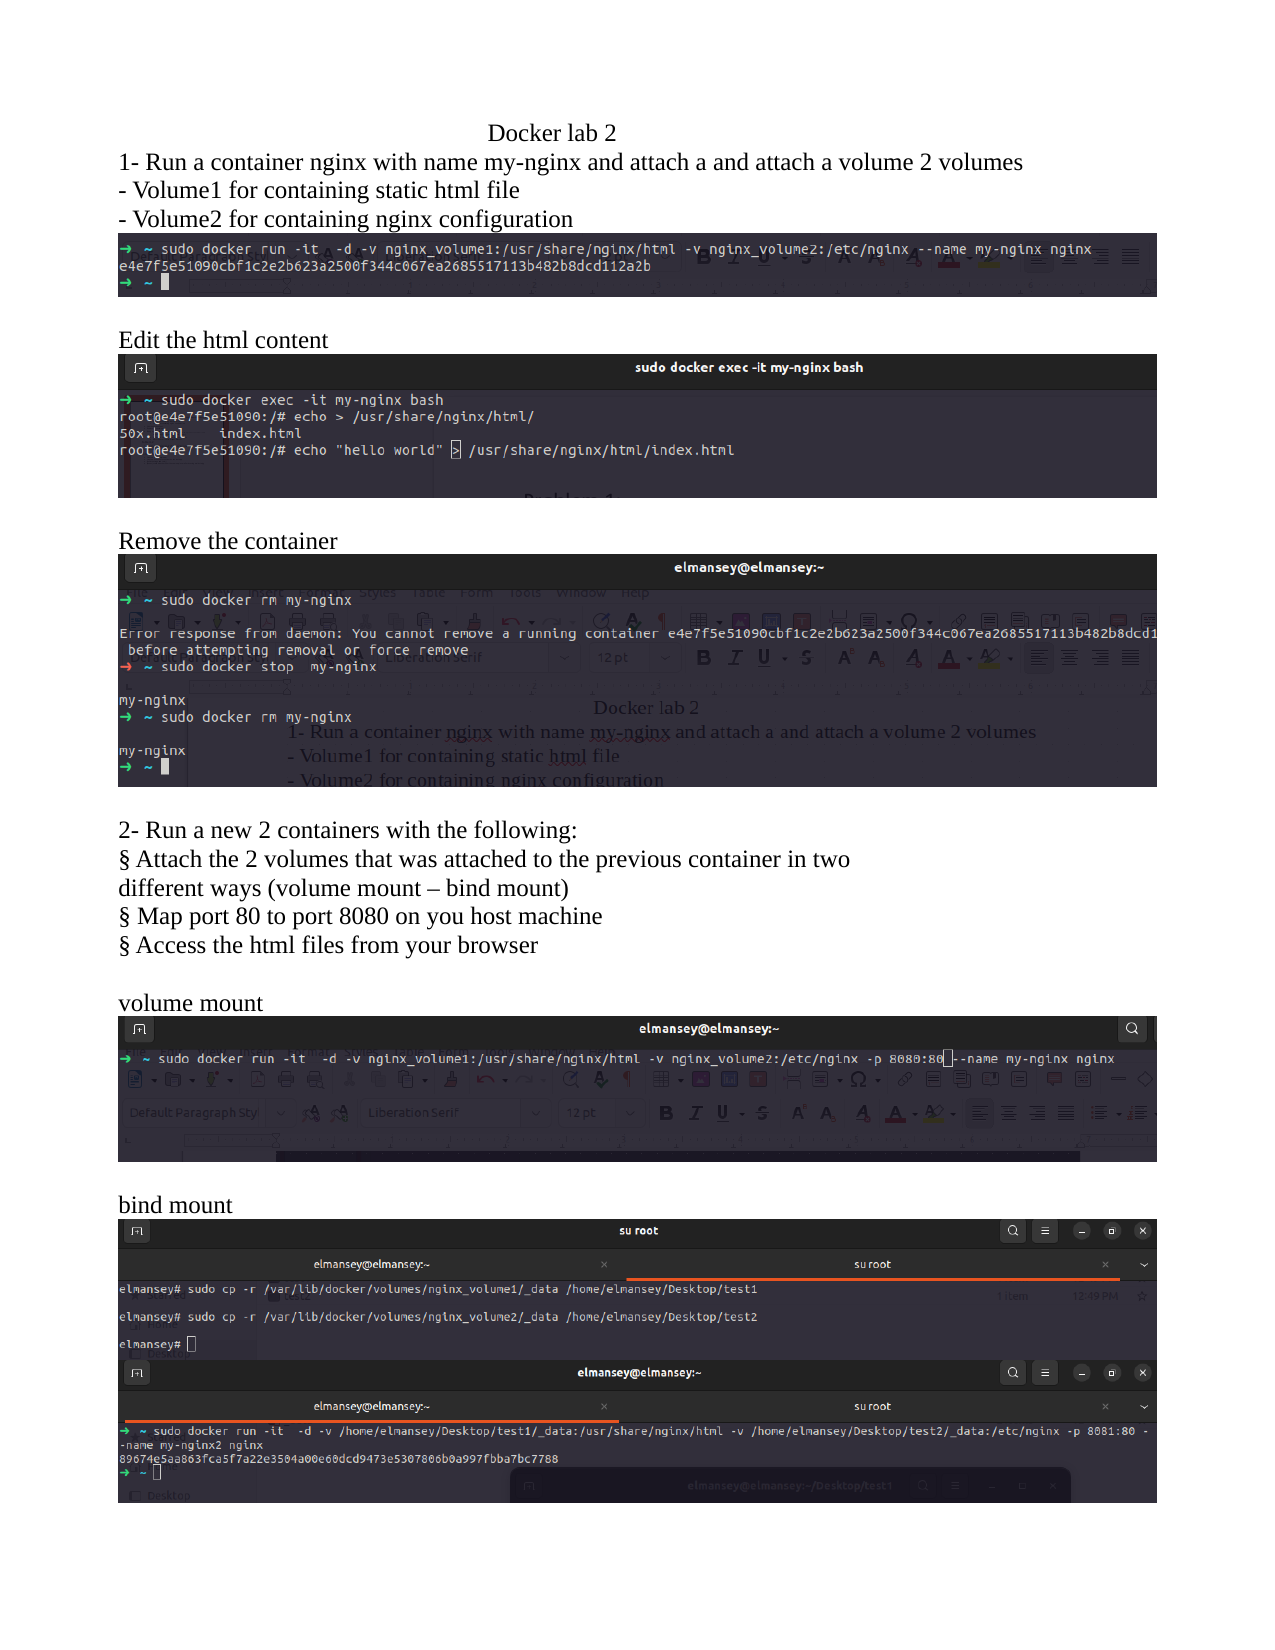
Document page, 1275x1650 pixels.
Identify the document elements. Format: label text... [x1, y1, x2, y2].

text - Volume1 for containing static html file [118, 176, 1157, 204]
text - Volume2 for containing nginx configuration [118, 204, 1157, 233]
picture [118, 1016, 1157, 1162]
text 1- Run a container nginx with name my-nginx and attach a and attach a volume 2 volumes [118, 147, 1157, 176]
text Edit the html content [118, 326, 1157, 354]
picture [118, 354, 1157, 498]
text different ways (volume mount – bind mount) [118, 873, 1157, 901]
text volume mount [118, 988, 1157, 1016]
picture [118, 233, 1157, 297]
picture [118, 1219, 1157, 1503]
picture [118, 554, 1157, 787]
text bind mount [118, 1190, 1157, 1219]
text 2- Run a new 2 containers with the following: [118, 815, 1157, 844]
text Remove the container [118, 526, 1157, 554]
text § Access the html files from your browser [118, 930, 1157, 959]
text § Attach the 2 volumes that was attached to the previous container in two [118, 844, 1157, 873]
text Docker lab 2 [118, 118, 1157, 147]
text § Map port 80 to port 8080 on you host machine [118, 901, 1157, 930]
